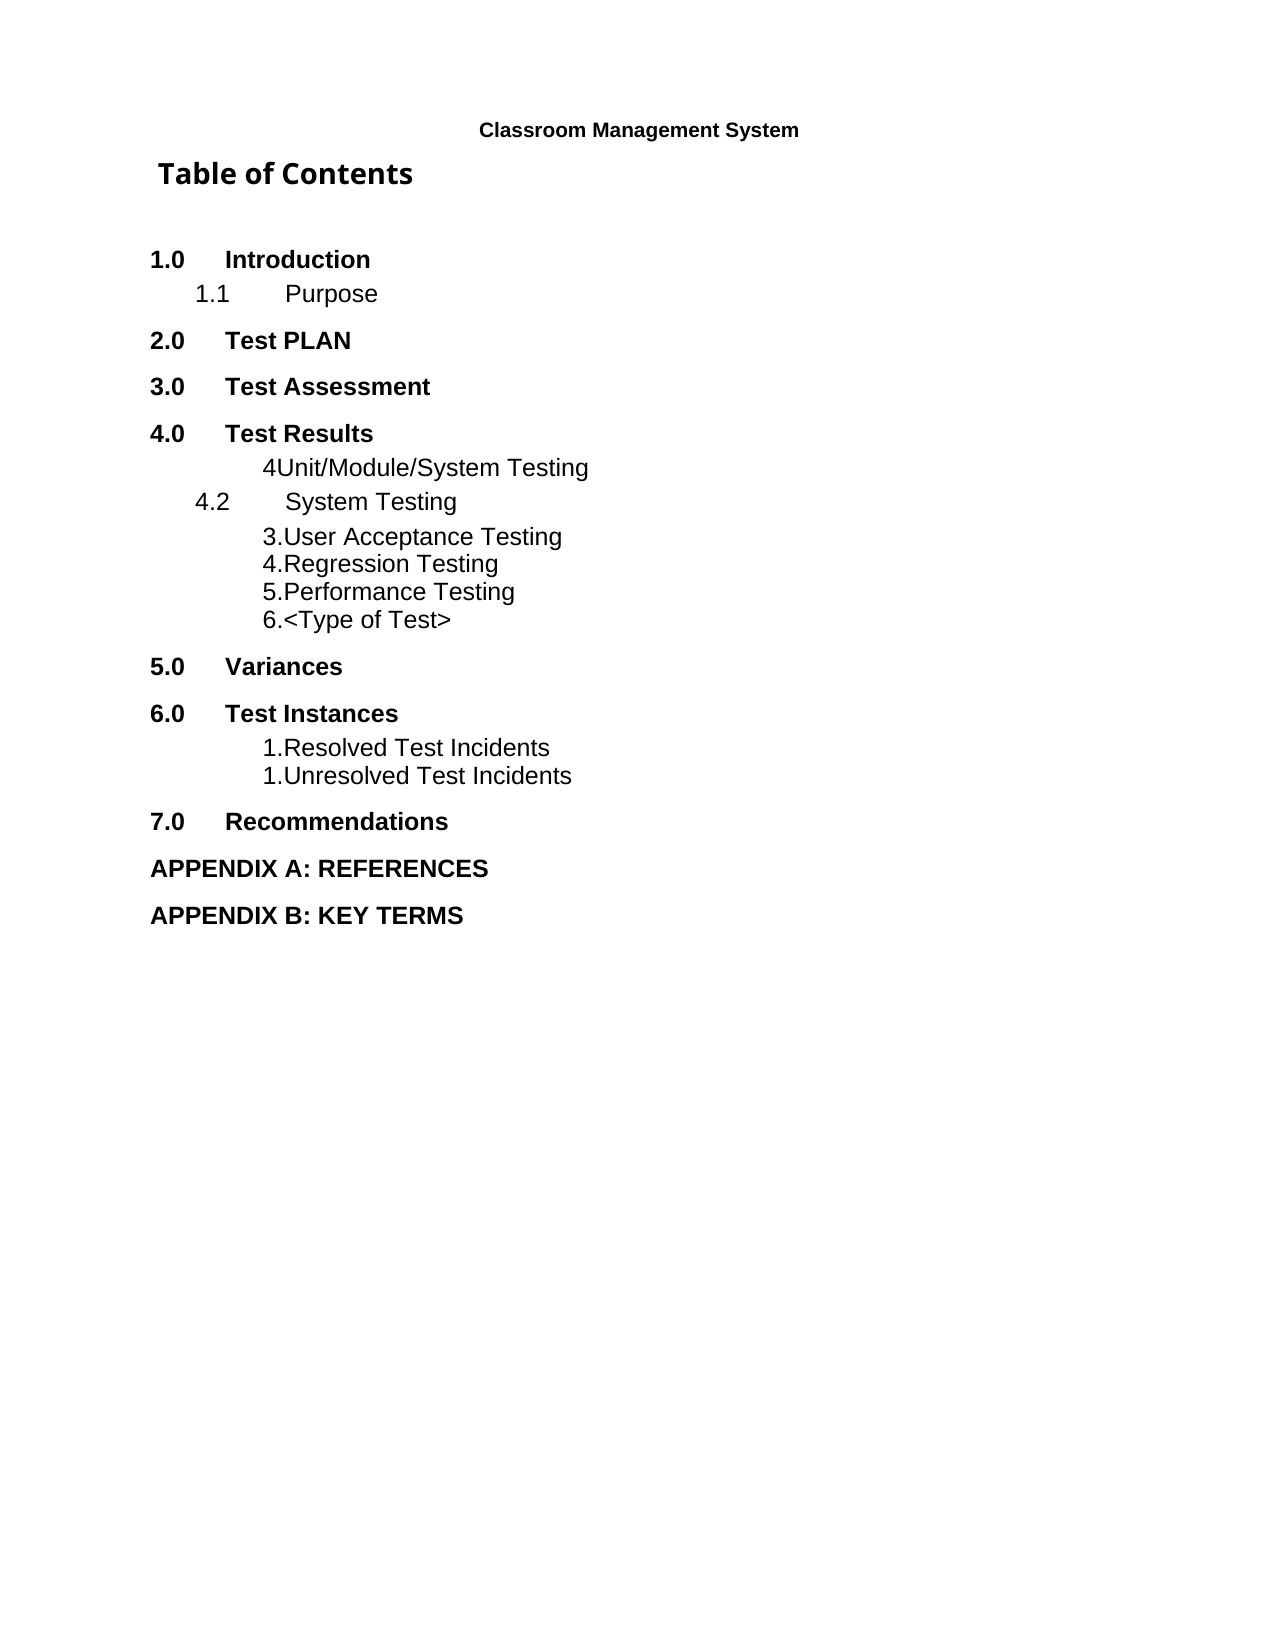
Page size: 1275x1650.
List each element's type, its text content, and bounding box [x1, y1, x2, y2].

text APPENDIX A: REFERENCES [150, 855, 1125, 883]
list User Acceptance Testing [262, 522, 1125, 550]
text 2.0 Test PLAN [150, 326, 1125, 354]
text 1.1 Purpose [195, 280, 1125, 308]
text 5.0 Variances [150, 653, 1125, 681]
list <Type of Test> [262, 606, 1125, 634]
text 3.0 Test Assessment [150, 373, 1125, 401]
text 1.0 Introduction [150, 246, 1125, 273]
text 4.0 Test Results [150, 420, 1125, 448]
text APPENDIX B: KEY TERMS [150, 901, 1125, 929]
text 4.2 System Testing [195, 488, 1125, 516]
text Table of Contents [150, 153, 1125, 193]
text 6.0 Test Instances [150, 699, 1125, 727]
list Unresolved Test Incidents [262, 761, 1125, 789]
text 7.0 Recommendations [150, 808, 1125, 836]
list Performance Testing [262, 578, 1125, 606]
list Regression Testing [262, 550, 1125, 578]
list Unit/Module/System Testing [262, 454, 1125, 482]
list Resolved Test Incidents [262, 733, 1125, 761]
